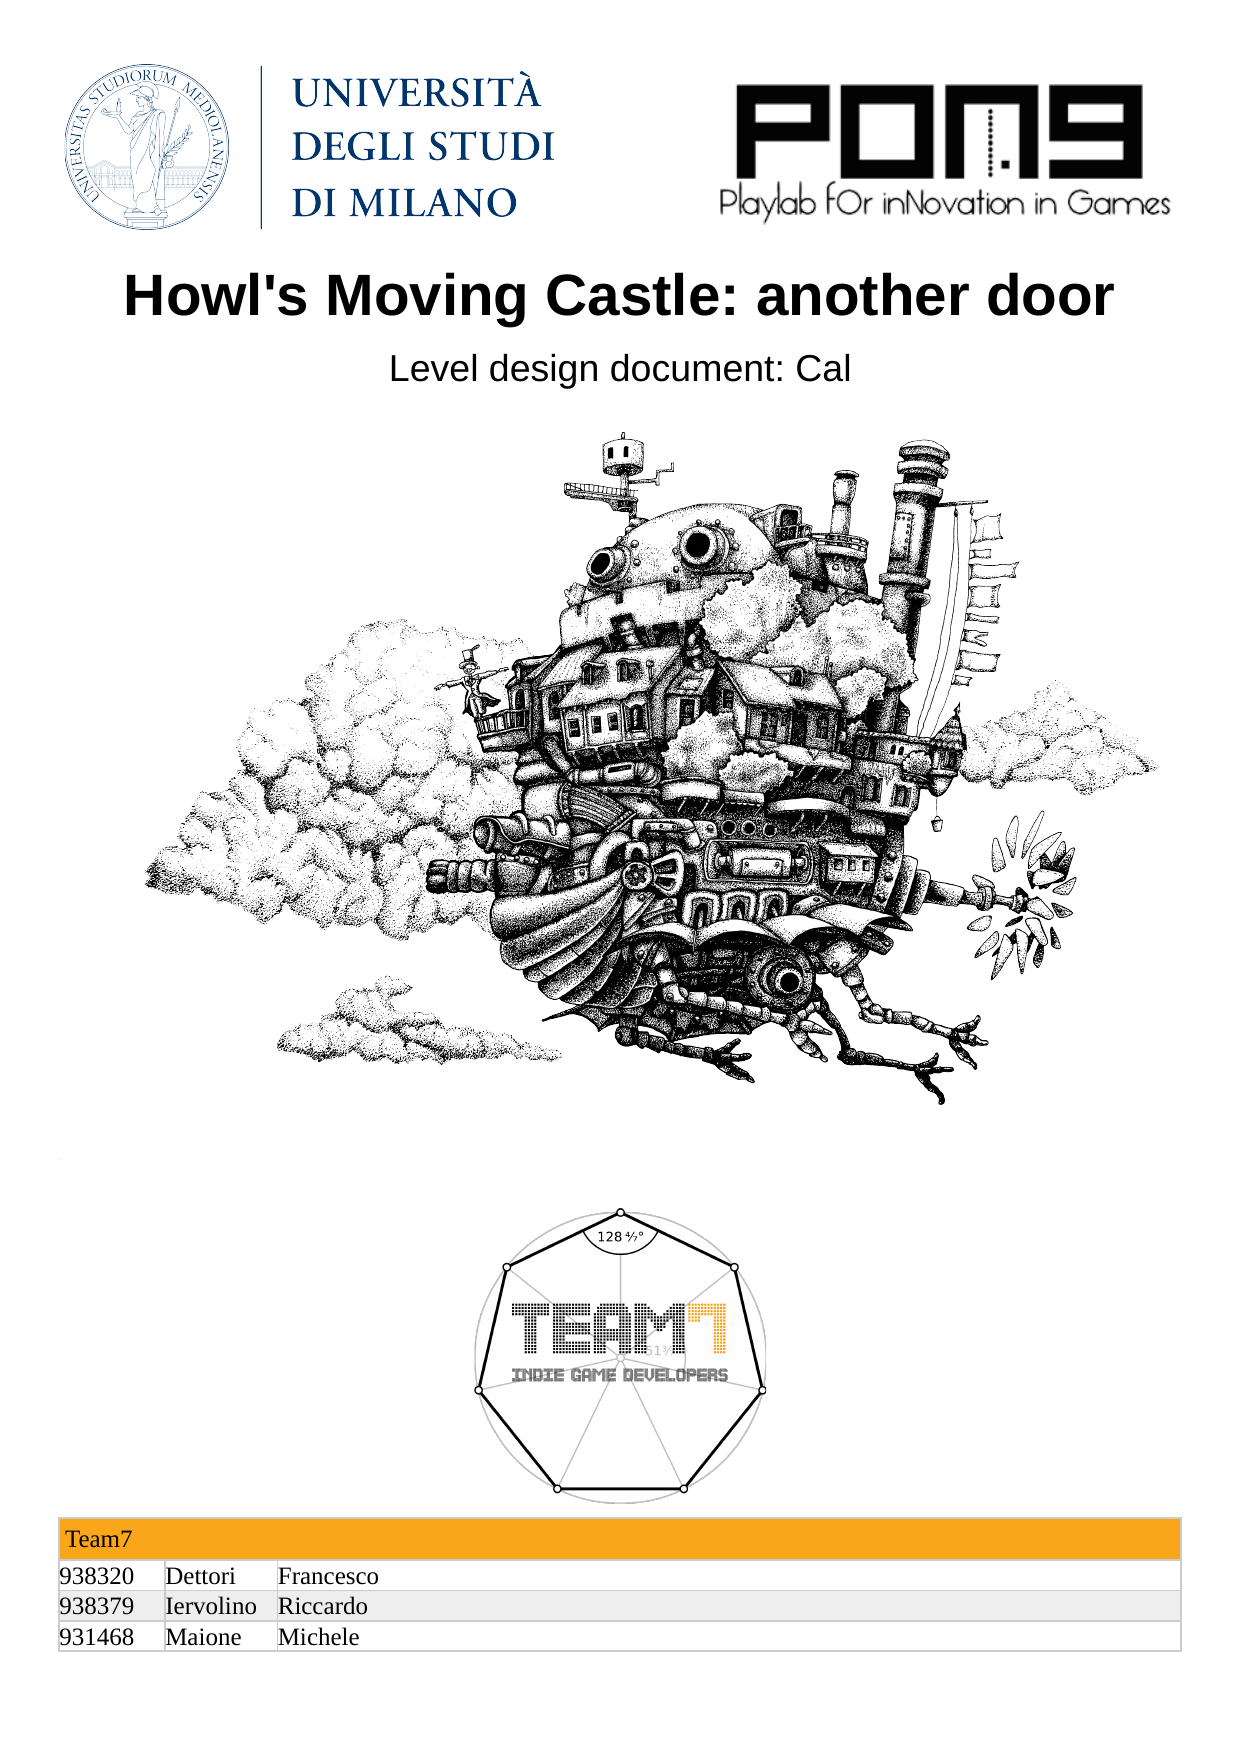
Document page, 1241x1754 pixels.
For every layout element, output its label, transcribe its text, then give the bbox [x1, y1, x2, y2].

table_cell 938379 [60, 1591, 164, 1620]
table_cell Iervolino [166, 1591, 277, 1620]
table_header [620, 59, 1181, 235]
table_header Team7 [60, 1519, 1180, 1559]
table_header [59, 59, 620, 235]
table_cell 931468 [60, 1622, 164, 1650]
table_cell 938320 [60, 1561, 164, 1590]
table_cell Riccardo [278, 1591, 1180, 1620]
table_cell Dettori [166, 1561, 277, 1590]
picture [474, 1208, 767, 1504]
table_cell Maione [166, 1622, 277, 1650]
subtitle Level design document: Cal [59, 346, 1181, 389]
table_cell Michele [278, 1622, 1180, 1650]
table_cell Francesco [278, 1561, 1180, 1590]
picture [59, 401, 1182, 1184]
title Howl's Moving Castle: another door [59, 260, 1181, 327]
picture [64, 64, 556, 230]
picture [713, 64, 1176, 230]
